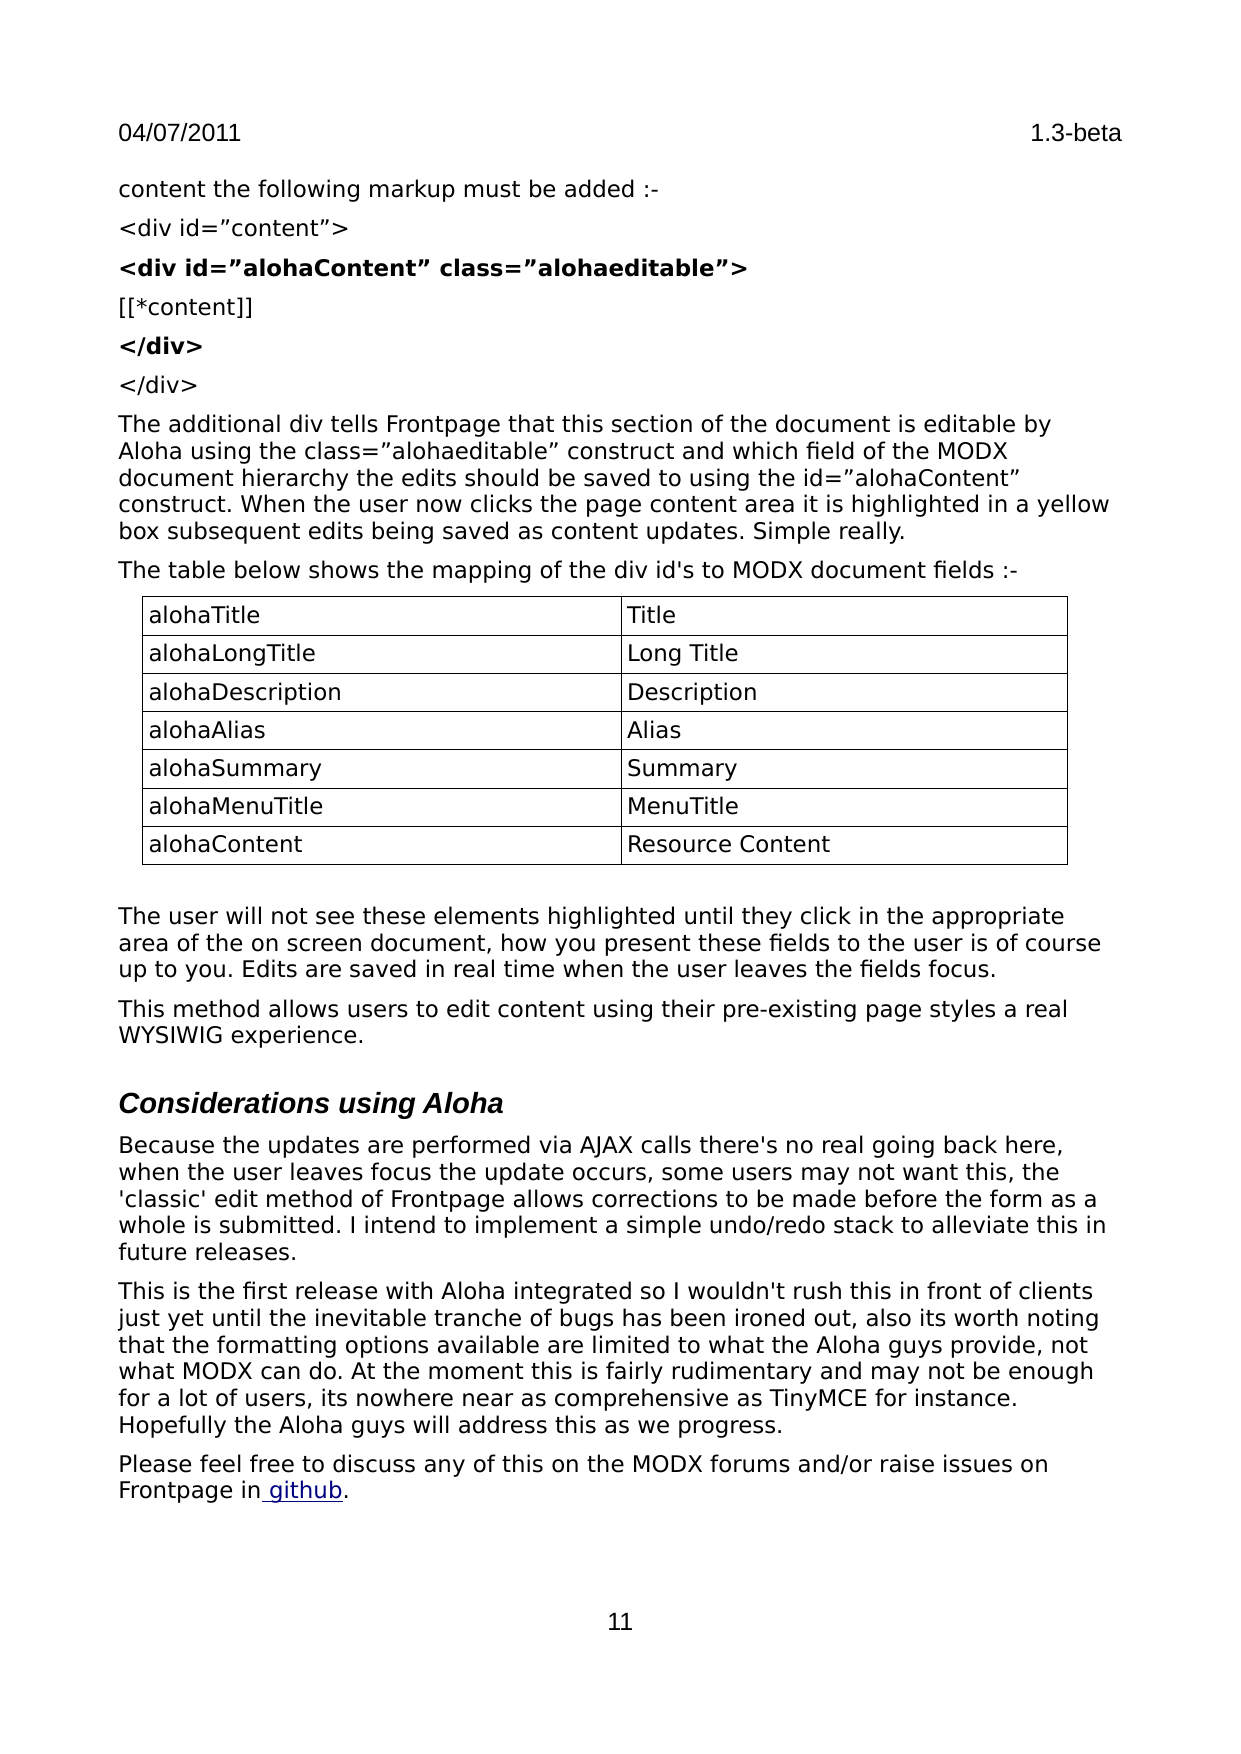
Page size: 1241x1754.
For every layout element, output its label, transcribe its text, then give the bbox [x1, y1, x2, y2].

text </div> [118, 333, 1122, 360]
table_cell Description [622, 674, 1067, 711]
table_cell alohaContent [143, 827, 621, 864]
table_cell Alias [622, 712, 1067, 749]
table_cell alohaMenuTitle [143, 789, 621, 826]
table_header Title [622, 597, 1067, 634]
text This is the first release with Aloha integrated so I wouldn't rush this in front of clients just yet until the inevitable tranche of bugs has been ironed out, also its worth noting that the formatting options available are limited to what the Aloha guys provide, not what MODX can do. At the moment this is fairly rudimentary and may not be enough for a lot of users, its nowhere near as comprehensive as TinyMCE for instance. Hopefully the Aloha guys will address this as we progress. [118, 1278, 1122, 1438]
text Because the updates are performed via AJAX calls there's no real going back here, when the user leaves focus the update occurs, some users may not want this, the 'classic' edit method of Frontpage allows corrections to be made before the form as a whole is submitted. I intend to implement a simple undo/redo stack to alleviate this in future releases. [118, 1133, 1122, 1266]
table_cell alohaSummary [143, 750, 621, 787]
text [[*content]] [118, 294, 1122, 321]
table_cell alohaAlias [143, 712, 621, 749]
table_cell MenuTitle [622, 789, 1067, 826]
table_cell Summary [622, 750, 1067, 787]
table_cell Long Title [622, 636, 1067, 673]
subtitle Considerations using Aloha [118, 1087, 1122, 1120]
table_cell Resource Content [622, 827, 1067, 864]
text The user will not see these elements highlighted until they click in the appropriate area of the on screen document, how you present these fields to the user is of course up to you. Edits are saved in real time when the user leaves the fields focus. [118, 903, 1122, 983]
text The table below shows the mapping of the div id's to MODX document fields :- [118, 557, 1122, 584]
text Please feel free to discuss any of this on the MODX forums and/or raise issues on Frontpage in github. [118, 1451, 1122, 1504]
text <div id=”alohaContent” class=”alohaeditable”> [118, 255, 1122, 281]
text content the following markup must be added :- [118, 176, 1122, 203]
text <div id=”content”> [118, 216, 1122, 242]
table_cell alohaLongTitle [143, 636, 621, 673]
table_header alohaTitle [143, 597, 621, 634]
text The additional div tells Frontpage that this section of the document is editable by Aloha using the class=”alohaeditable” construct and which field of the MODX document hierarchy the edits should be saved to using the id=”alohaContent” construct. When the user now clicks the page content area it is highlighted in a yellow box subsequent edits being saved as content updates. Simple really. [118, 411, 1122, 545]
text </div> [118, 372, 1122, 399]
text This method allows users to edit content using their pre-existing page styles a real WYSIWIG experience. [118, 996, 1122, 1049]
table_cell alohaDescription [143, 674, 621, 711]
